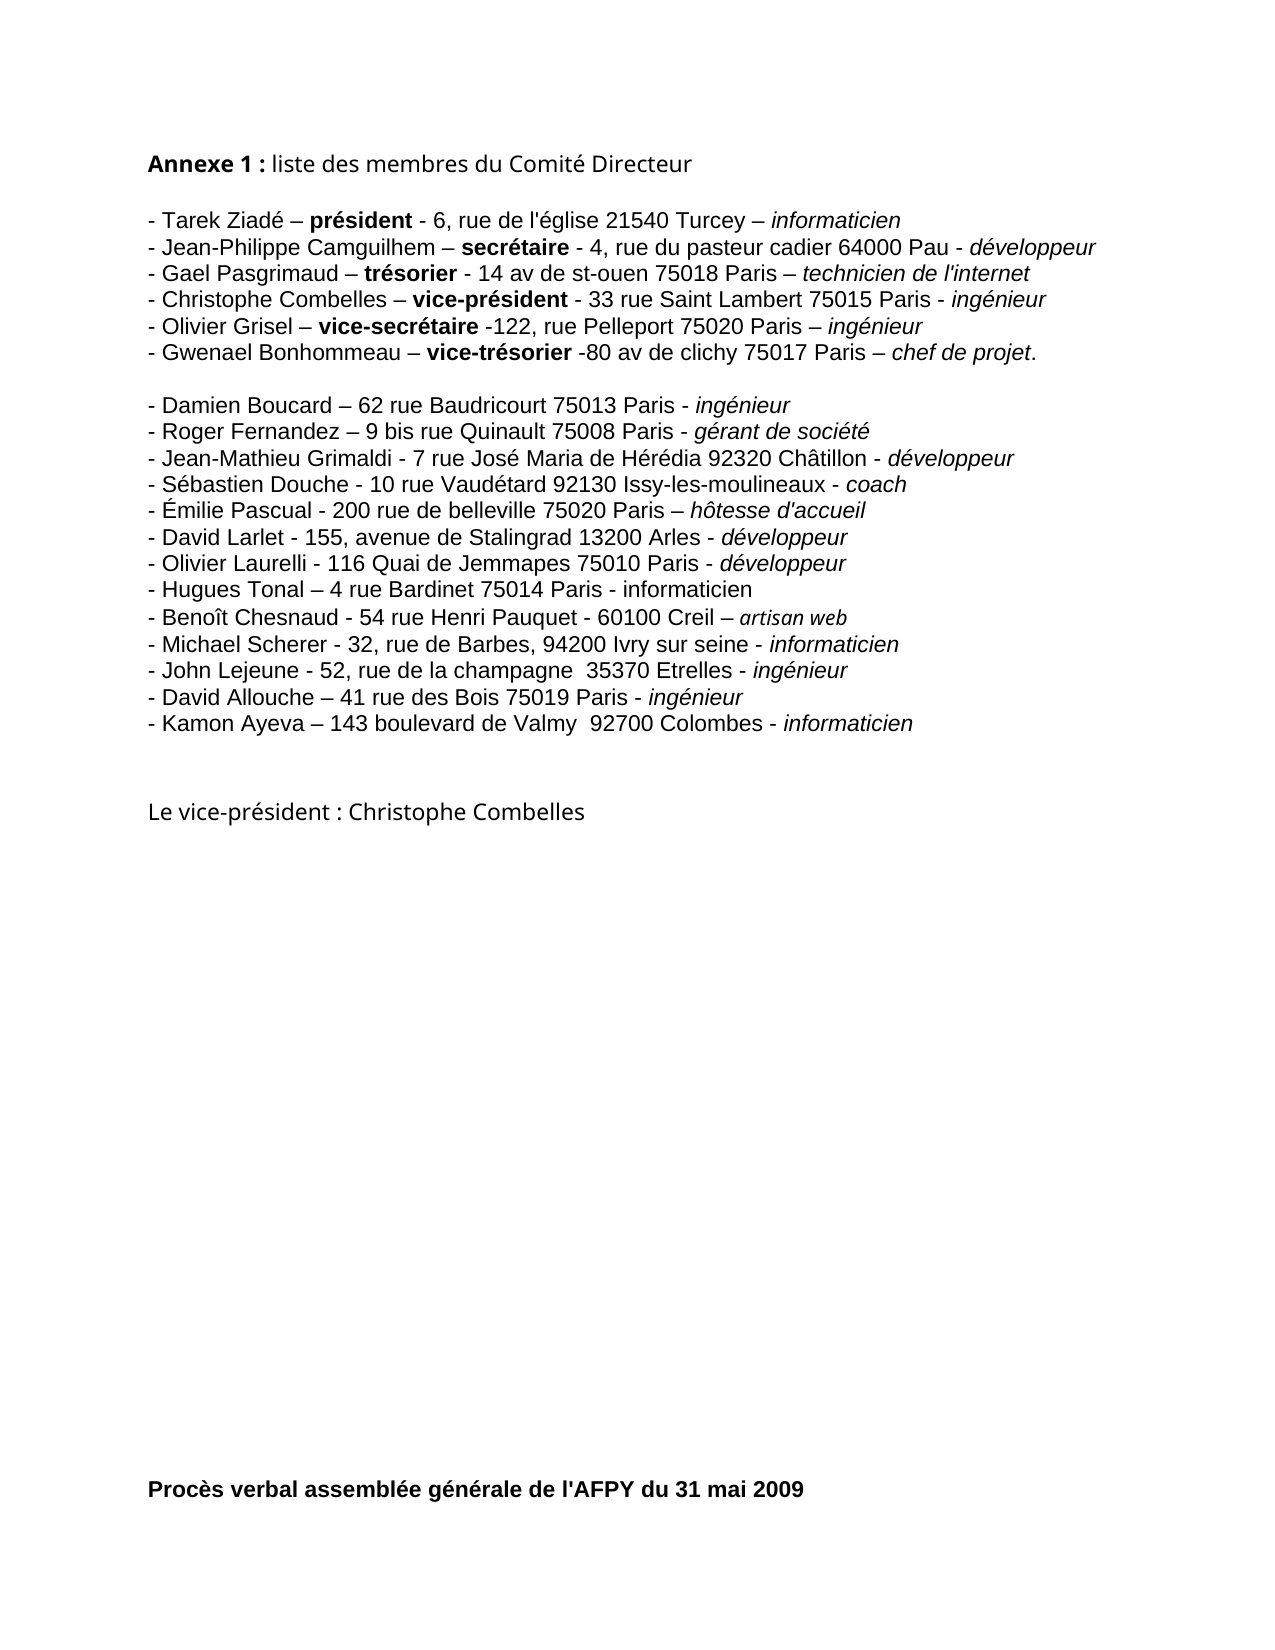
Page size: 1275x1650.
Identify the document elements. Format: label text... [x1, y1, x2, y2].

text - Kamon Ayeva – 143 boulevard de Valmy 92700 Colombes - informaticien [148, 710, 1127, 736]
text - Tarek Ziadé – président - 6, rue de l'église 21540 Turcey – informaticien [148, 207, 1127, 234]
text - Olivier Laurelli - 116 Quai de Jemmapes 75010 Paris - développeur [148, 550, 1127, 576]
text - David Larlet - 155, avenue de Stalingrad 13200 Arles - développeur [148, 523, 1127, 550]
text - Sébastien Douche - 10 rue Vaudétard 92130 Issy-les-moulineaux - coach [148, 471, 1127, 497]
text Le vice-président : Christophe Combelles [148, 796, 1127, 827]
text - Gwenael Bonhommeau – vice-trésorier -80 av de clichy 75017 Paris – chef de projet. [148, 339, 1127, 365]
text - Émilie Pascual - 200 rue de belleville 75020 Paris – hôtesse d'accueil [148, 497, 1127, 523]
text - John Lejeune - 52, rue de la champagne 35370 Etrelles - ingénieur [148, 657, 1127, 684]
text - David Allouche – 41 rue des Bois 75019 Paris - ingénieur [148, 684, 1127, 710]
text - Michael Scherer - 32, rue de Barbes, 94200 Ivry sur seine - informaticien [148, 631, 1127, 657]
text - Benoît Chesnaud - 54 rue Henri Pauquet - 60100 Creil – artisan web [148, 603, 1127, 631]
text - Hugues Tonal – 4 rue Bardinet 75014 Paris - informaticien [148, 576, 1127, 603]
text Annexe 1 : liste des membres du Comité Directeur [148, 148, 1127, 179]
text - Gael Pasgrimaud – trésorier - 14 av de st-ouen 75018 Paris – technicien de l'internet [148, 260, 1127, 286]
text - Olivier Grisel – vice-secrétaire -122, rue Pelleport 75020 Paris – ingénieur [148, 313, 1127, 339]
text - Jean-Mathieu Grimaldi - 7 rue José Maria de Hérédia 92320 Châtillon - développeur [148, 444, 1127, 471]
text - Roger Fernandez – 9 bis rue Quinault 75008 Paris - gérant de société [148, 418, 1127, 444]
text - Damien Boucard – 62 rue Baudricourt 75013 Paris - ingénieur [148, 392, 1127, 418]
text - Jean-Philippe Camguilhem – secrétaire - 4, rue du pasteur cadier 64000 Pau - développeur [148, 234, 1127, 260]
text - Christophe Combelles – vice-président - 33 rue Saint Lambert 75015 Paris - ingénieur [148, 286, 1127, 313]
